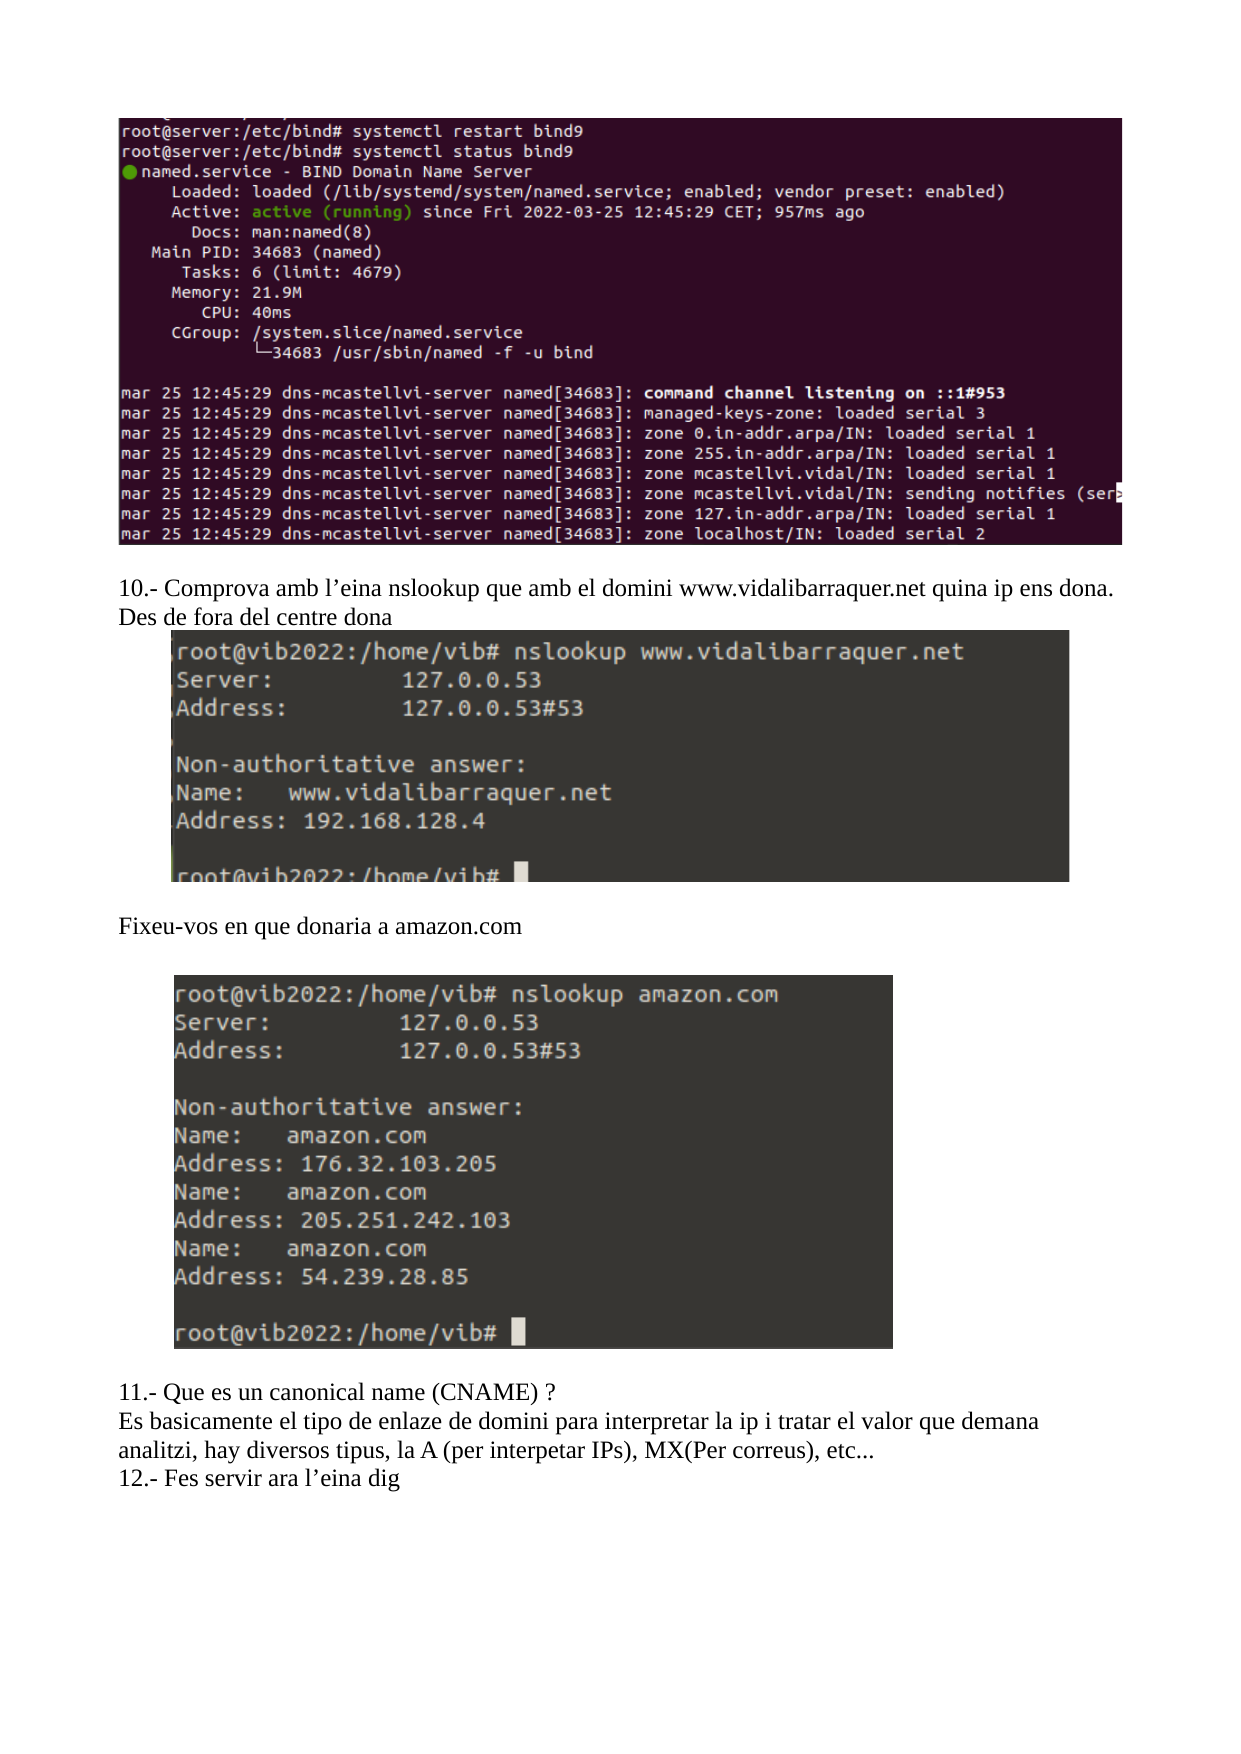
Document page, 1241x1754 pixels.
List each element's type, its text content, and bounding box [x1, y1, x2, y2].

picture [118, 118, 1123, 545]
picture [171, 630, 1070, 882]
text 12.- Fes servir ara l’eina dig [118, 1463, 1122, 1492]
text Des de fora del centre dona [118, 602, 1122, 630]
picture [174, 975, 893, 1349]
text 10.- Comprova amb l’eina nslookup que amb el domini www.vidalibarraquer.net quina ip ens dona. [118, 573, 1122, 602]
text 11.- Que es un canonical name (CNAME) ? [118, 1377, 1122, 1406]
text Fixeu-vos en que donaria a amazon.com [118, 911, 1122, 939]
text Es basicamente el tipo de enlaze de domini para interpretar la ip i tratar el valor que demana analitzi, hay diversos tipus, la A (per interpetar IPs), MX(Per correus), etc... [118, 1406, 1122, 1463]
